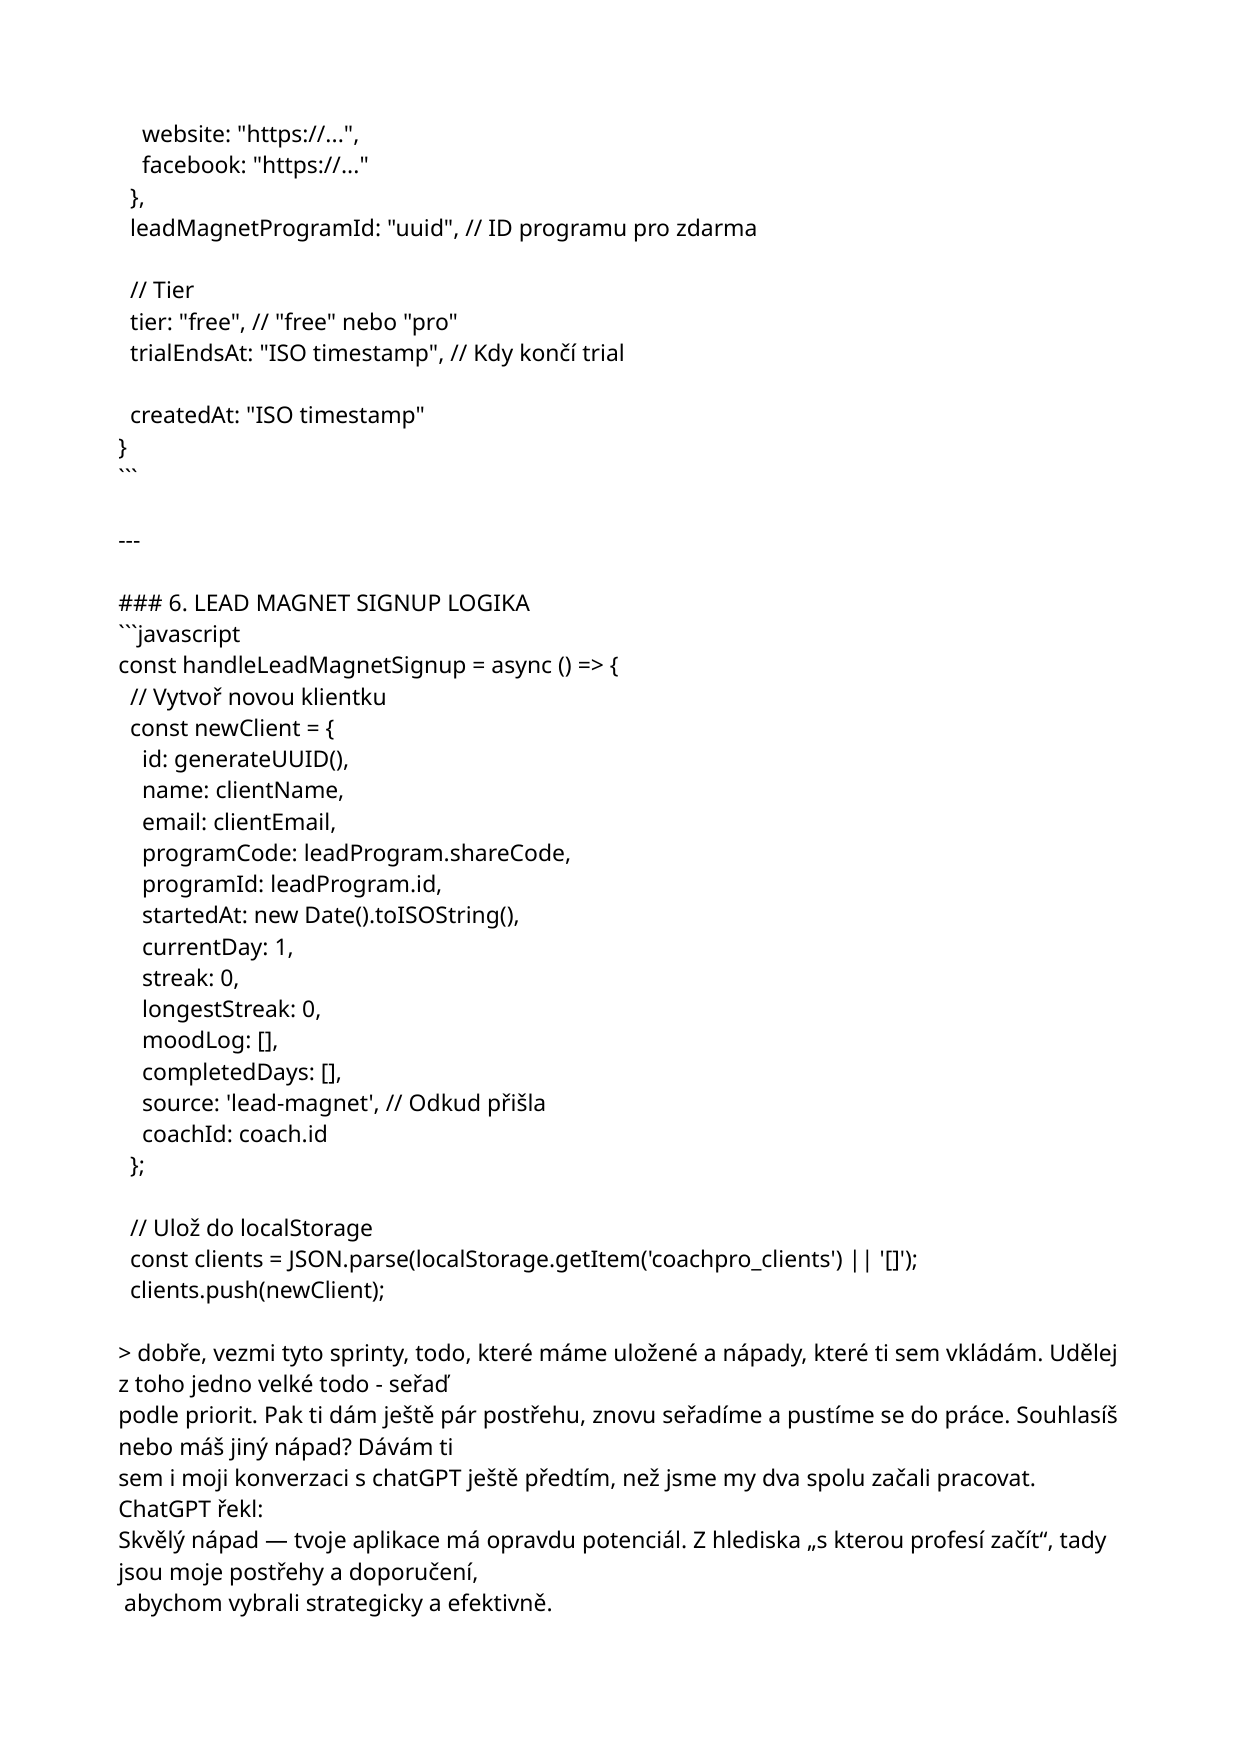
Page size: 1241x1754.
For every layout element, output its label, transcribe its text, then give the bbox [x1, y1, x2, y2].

text // Vytvoř novou klientku [118, 681, 1122, 712]
text ``` [118, 462, 1122, 493]
text moodLog: [], [118, 1024, 1122, 1056]
text id: generateUUID(), [118, 743, 1122, 774]
text }, [118, 181, 1122, 212]
text podle priorit. Pak ti dám ještě pár postřehu, znovu seřadíme a pustíme se do práce. Souhlasíš nebo máš jiný nápad? Dávám ti [118, 1399, 1122, 1462]
text trialEndsAt: "ISO timestamp", // Kdy končí trial [118, 337, 1122, 368]
text sem i moji konverzaci s chatGPT ještě předtím, než jsme my dva spolu začali pracovat. ChatGPT řekl: [118, 1462, 1122, 1524]
text createdAt: "ISO timestamp" [118, 399, 1122, 431]
text facebook: "https://..." [118, 149, 1122, 181]
text tier: "free", // "free" nebo "pro" [118, 306, 1122, 337]
text website: "https://...", [118, 118, 1122, 149]
text > dobře, vezmi tyto sprinty, todo, které máme uložené a nápady, které ti sem vkládám. Udělej z toho jedno velké todo - seřaď [118, 1337, 1122, 1399]
text completedDays: [], [118, 1056, 1122, 1087]
text const handleLeadMagnetSignup = async () => { [118, 649, 1122, 681]
text clients.push(newClient); [118, 1274, 1122, 1306]
text // Ulož do localStorage [118, 1212, 1122, 1243]
text leadMagnetProgramId: "uuid", // ID programu pro zdarma [118, 212, 1122, 243]
text const clients = JSON.parse(localStorage.getItem('coachpro_clients') || '[]'); [118, 1243, 1122, 1274]
text currentDay: 1, [118, 931, 1122, 962]
text // Tier [118, 274, 1122, 306]
text programCode: leadProgram.shareCode, [118, 837, 1122, 868]
text abychom vybrali strategicky a efektivně. [118, 1587, 1122, 1618]
text ```javascript [118, 618, 1122, 649]
text const newClient = { [118, 712, 1122, 743]
text ### 6. LEAD MAGNET SIGNUP LOGIKA [118, 587, 1122, 618]
text email: clientEmail, [118, 806, 1122, 837]
text } [118, 431, 1122, 462]
text longestStreak: 0, [118, 993, 1122, 1024]
text }; [118, 1149, 1122, 1181]
text name: clientName, [118, 774, 1122, 806]
text Skvělý nápad — tvoje aplikace má opravdu potenciál. Z hlediska „s kterou profesí začít“, tady jsou moje postřehy a doporučení, [118, 1524, 1122, 1587]
text startedAt: new Date().toISOString(), [118, 899, 1122, 931]
text coachId: coach.id [118, 1118, 1122, 1149]
text programId: leadProgram.id, [118, 868, 1122, 899]
text --- [118, 524, 1122, 556]
text streak: 0, [118, 962, 1122, 993]
text source: 'lead-magnet', // Odkud přišla [118, 1087, 1122, 1118]
